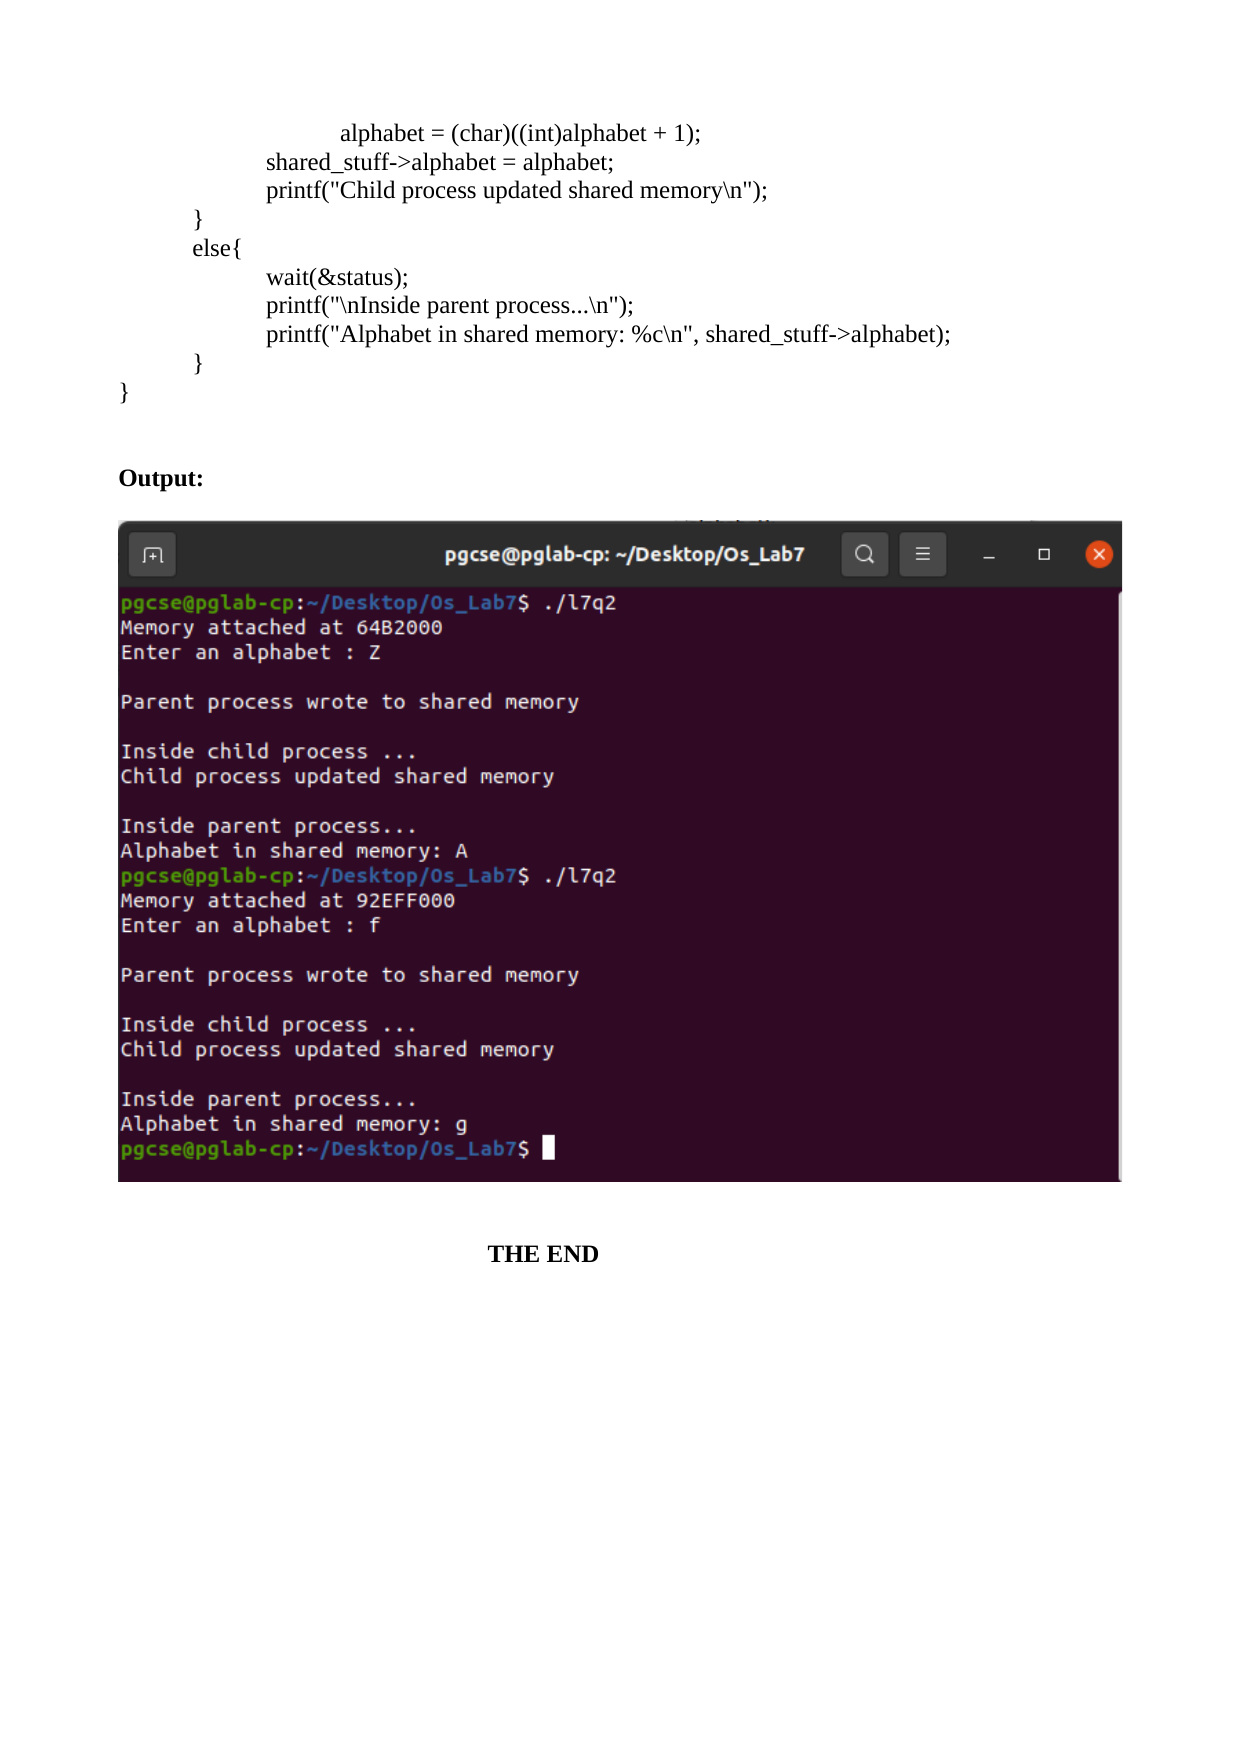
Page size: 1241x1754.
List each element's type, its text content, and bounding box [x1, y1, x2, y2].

text Output: [118, 463, 1122, 492]
text alphabet = (char)((int)alphabet + 1); [118, 118, 1122, 147]
text printf("Alphabet in shared memory: %c\n", shared_stuff->alphabet); [118, 319, 1122, 348]
text shared_stuff->alphabet = alphabet; [118, 147, 1122, 176]
picture [118, 520, 1123, 1182]
text THE END [118, 1239, 1122, 1268]
text printf("\nInside parent process...\n"); [118, 291, 1122, 319]
text else{ [118, 233, 1122, 262]
text } [118, 377, 1122, 406]
text wait(&status); [118, 262, 1122, 291]
text } [118, 348, 1122, 377]
text } [118, 204, 1122, 233]
text printf("Child process updated shared memory\n"); [118, 176, 1122, 204]
